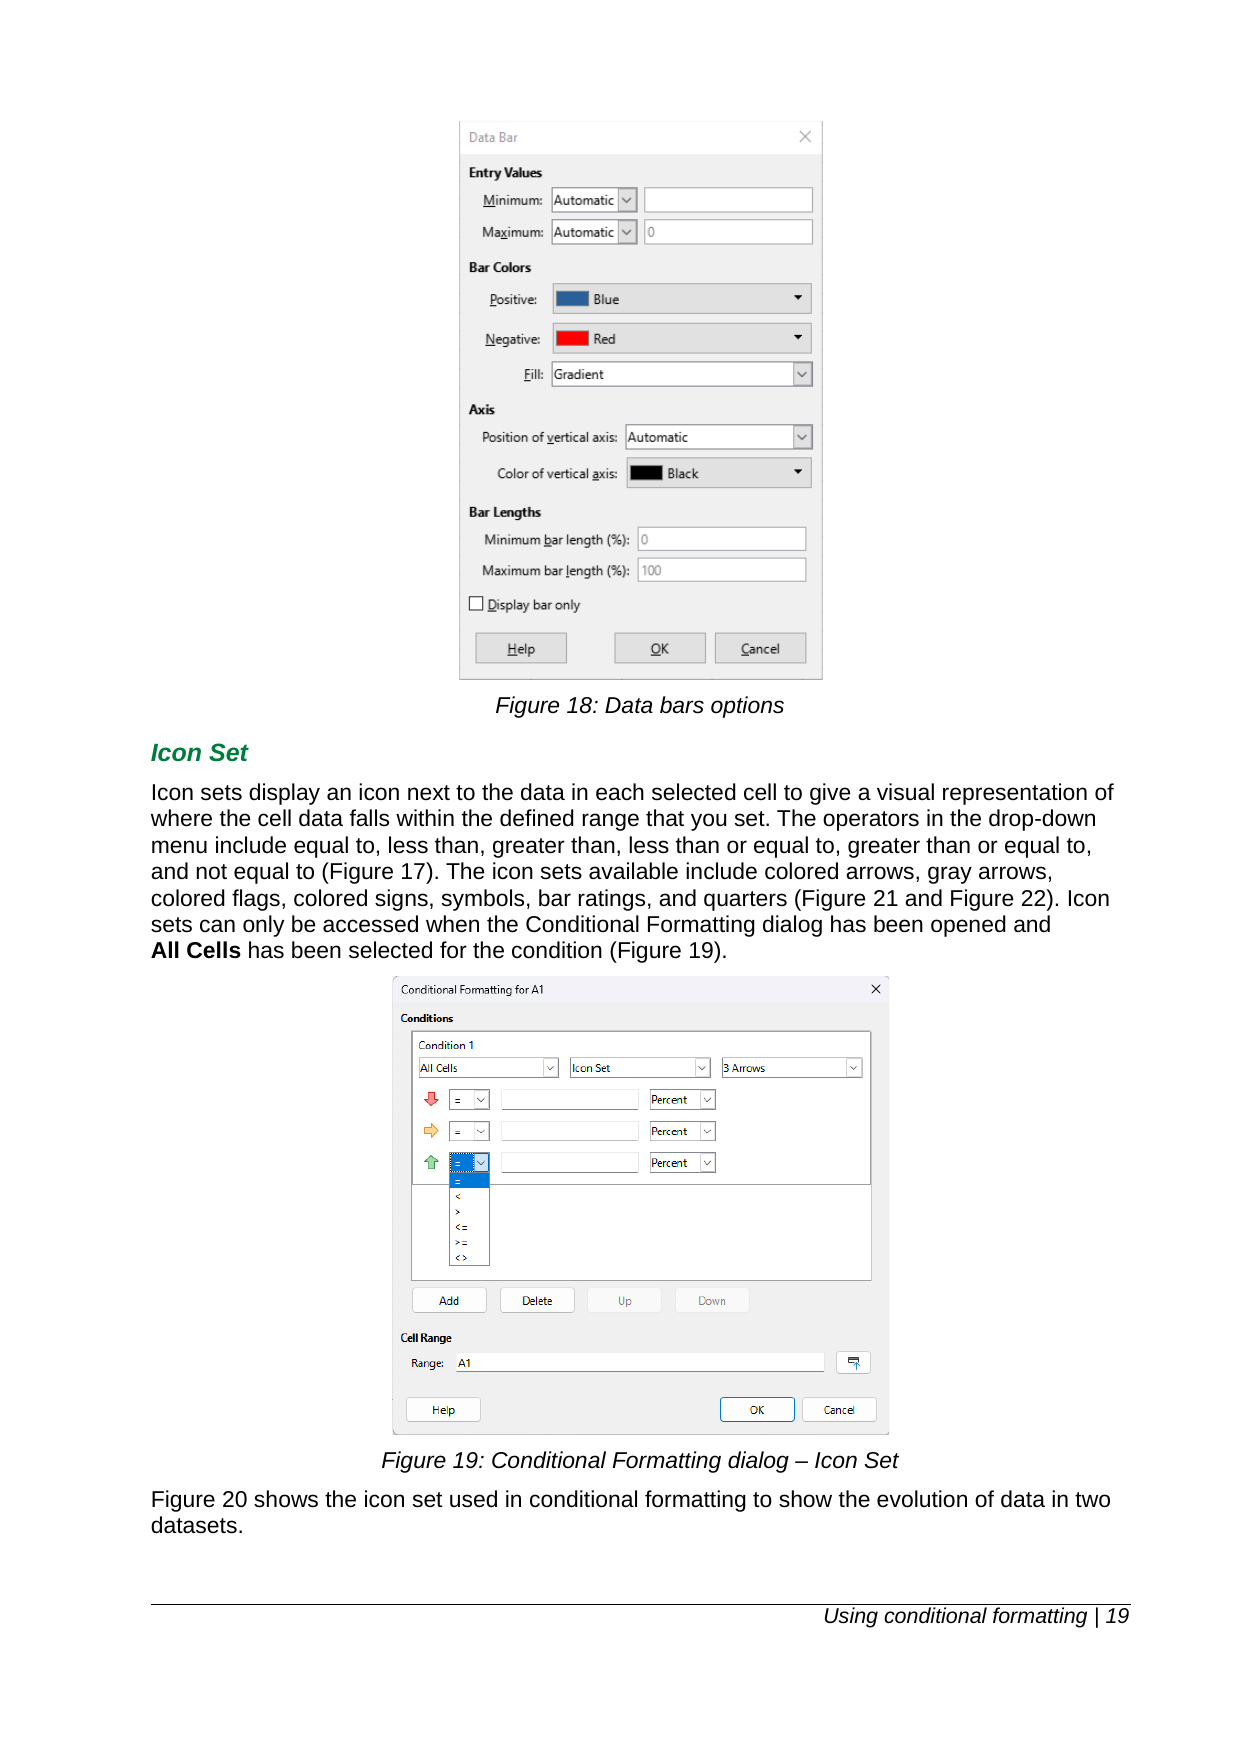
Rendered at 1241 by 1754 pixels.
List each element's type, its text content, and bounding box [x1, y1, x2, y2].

text Figure 19: Conditional Formatting dialog – Icon Set [381, 1447, 901, 1474]
text Icon sets display an icon next to the data in each selected cell to give a visual representation of where the cell data falls within the defined range that you set. The operators in the drop-down menu include equal to, less than, greater than, less than or equal to, greater than or equal to, and not equal to (Figure 17). The icon sets available include colored arrows, gray arrows, colored flags, colored signs, symbols, bar ratings, and quarters (Figure 21 and Figure 22). Icon sets can only be accessed when the Conditional Formatting dialog has been opened and All Cells has been selected for the condition (Figure 19). [151, 779, 1131, 963]
subtitle Icon Set [151, 738, 1131, 767]
picture [392, 976, 890, 1435]
text Figure 18: Data bars options [459, 692, 822, 718]
picture [459, 121, 823, 680]
text Figure 20 shows the icon set used in conditional formatting to show the evolution of data in two datasets. [151, 1486, 1131, 1539]
